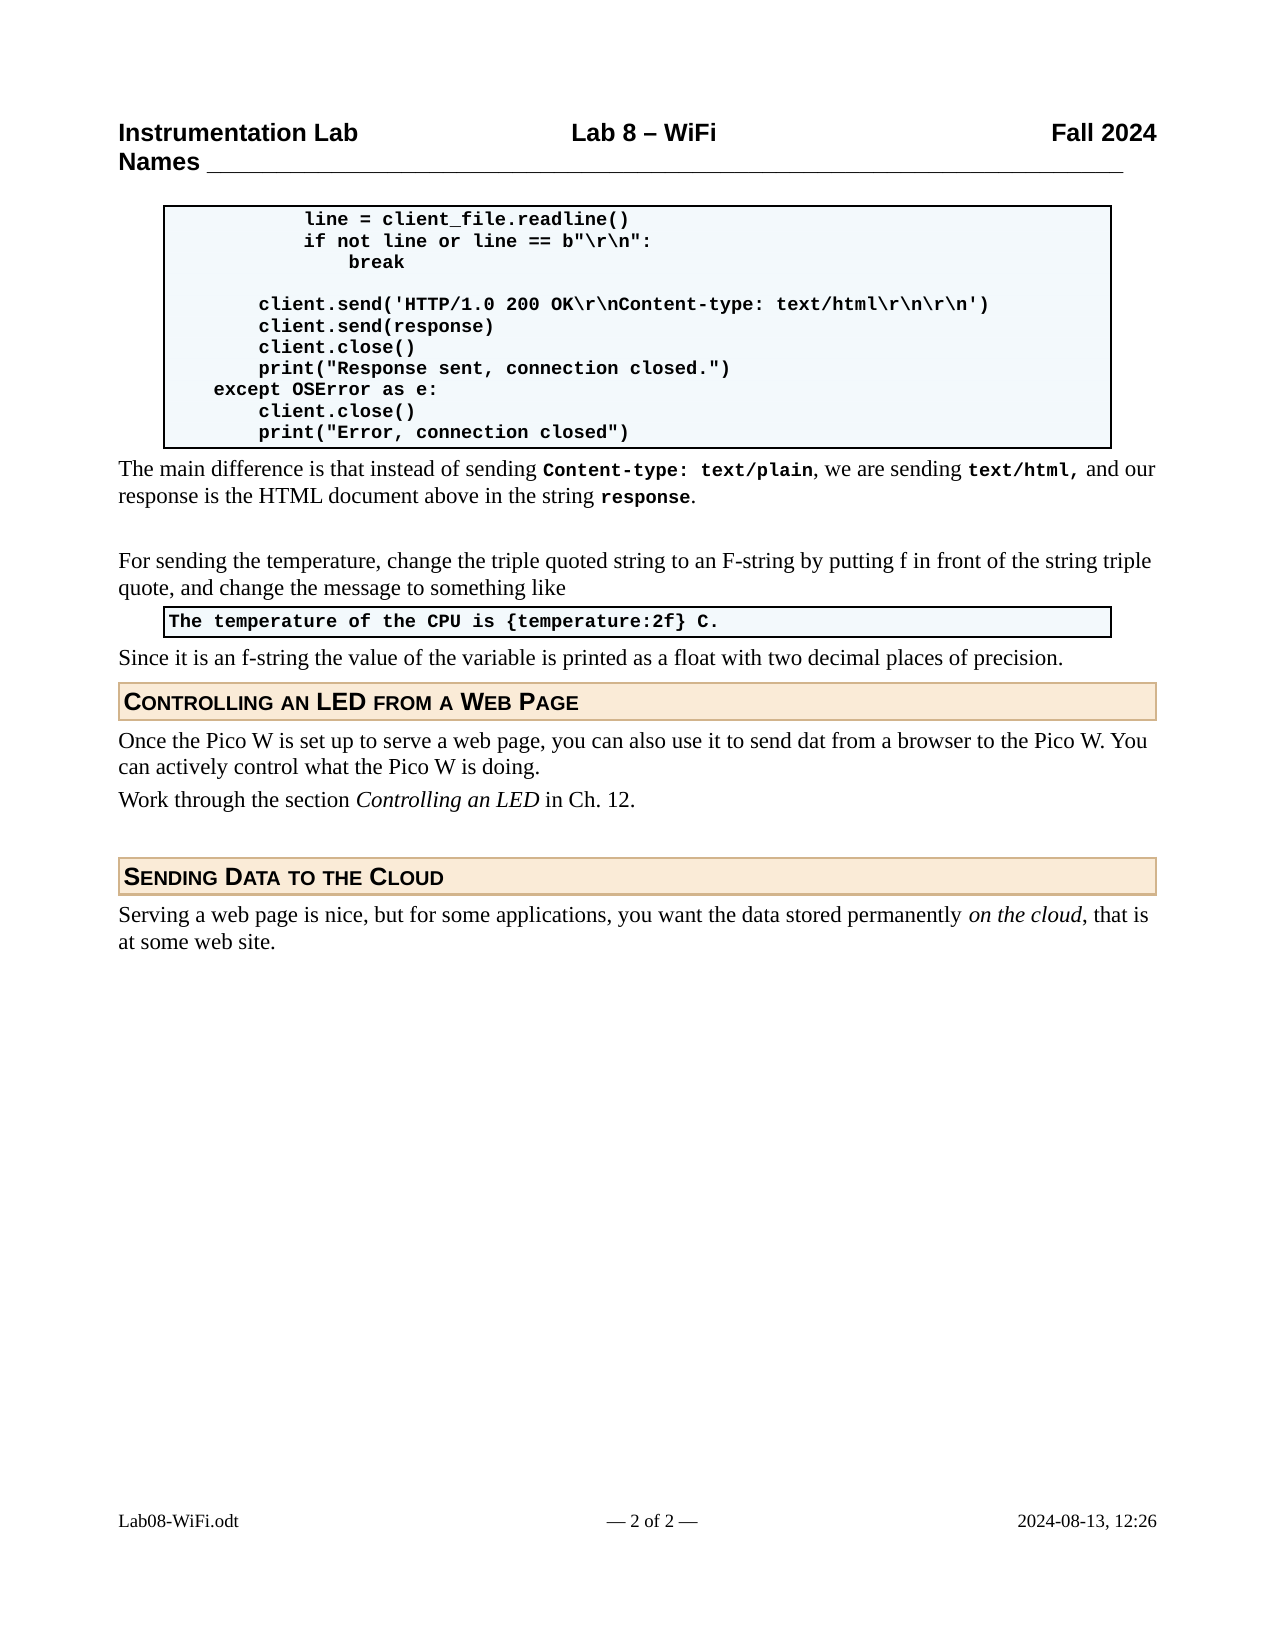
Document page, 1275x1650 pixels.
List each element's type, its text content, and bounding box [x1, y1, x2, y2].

text Serving a web page is nice, but for some applications, you want the data stored permanently on the cloud, that is at some web site. [118, 902, 1157, 954]
text break [165, 248, 1110, 268]
text print("Response sent, connection closed.") [165, 354, 1110, 375]
text client.send('HTTP/1.0 200 OK\r\nContent-type: text/html\r\n\r\n') [165, 290, 1110, 311]
text line = client_file.readline() [165, 207, 1110, 226]
subtitle Controlling an LED from a Web Page [120, 684, 1155, 719]
text Since it is an f-string the value of the variable is printed as a float with two decimal places of precision. [118, 644, 1157, 670]
text client.close() [165, 333, 1110, 354]
text For sending the temperature, change the triple quoted string to an F-string by putting f in front of the string triple quote, and change the message to something like [118, 547, 1157, 600]
text The temperature of the CPU is {temperature:2f} C. [165, 608, 1110, 636]
text client.close() [165, 396, 1110, 418]
text if not line or line == b"\r\n": [165, 226, 1110, 248]
text except OSError as e: [165, 375, 1110, 396]
text Work through the section Controlling an LED in Ch. 12. [118, 786, 1157, 812]
text client.send(response) [165, 311, 1110, 333]
subtitle Sending Data to the Cloud [120, 859, 1155, 893]
text The main difference is that instead of sending Content-type: text/plain, we are sending text/html, and our response is the HTML document above in the string response. [118, 455, 1157, 509]
text Once the Pico W is set up to serve a web page, you can also use it to send dat from a browser to the Pico W. You can actively control what the Pico W is doing. [118, 727, 1157, 780]
text print("Error, connection closed") [165, 418, 1110, 447]
